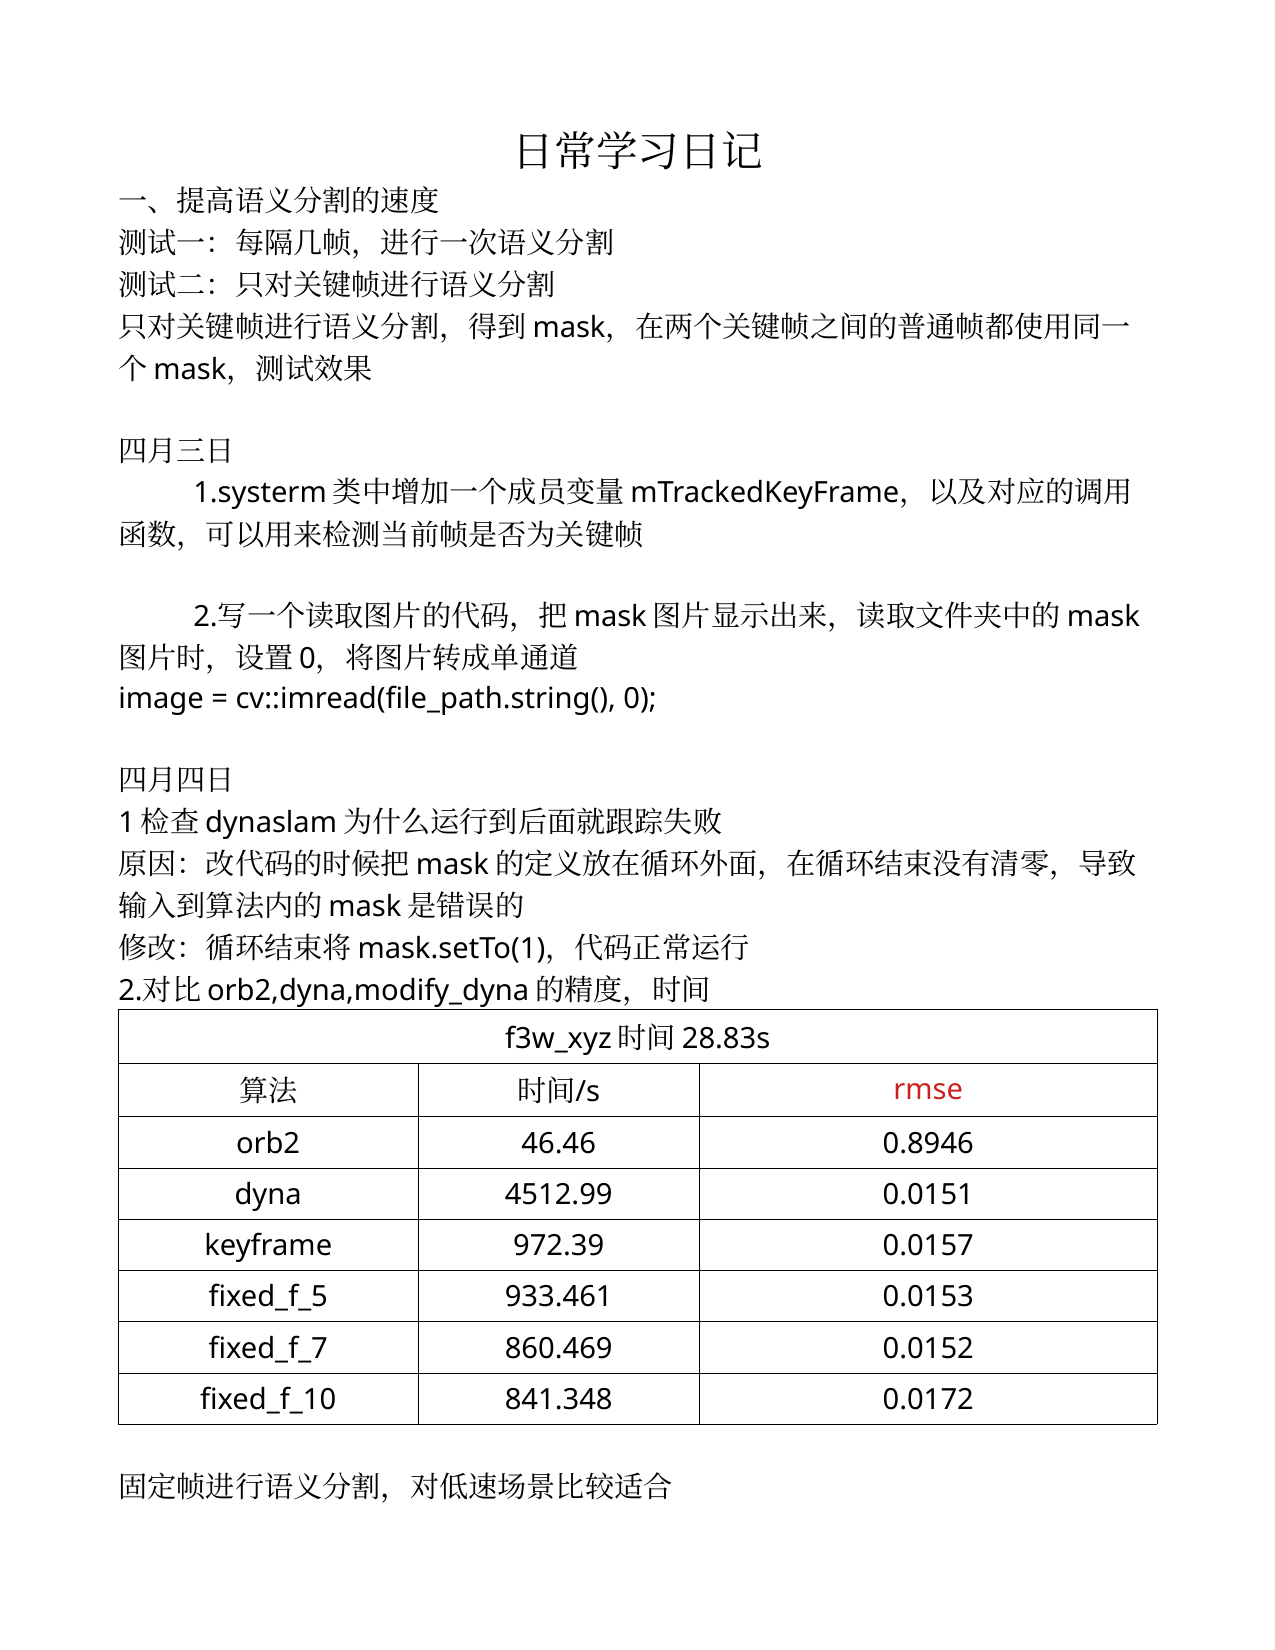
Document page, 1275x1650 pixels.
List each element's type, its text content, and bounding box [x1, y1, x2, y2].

table_cell 0.0151 [700, 1169, 1157, 1219]
table_cell 0.0157 [700, 1220, 1157, 1270]
table_cell fixed_f_7 [119, 1322, 418, 1372]
table_cell keyframe [119, 1220, 418, 1270]
text 测试二：只对关键帧进行语义分割 [118, 262, 1157, 304]
text 修改：循环结束将mask.setTo(1)，代码正常运行 [118, 925, 1157, 967]
text 原因：改代码的时候把mask的定义放在循环外面，在循环结束没有清零，导致输入到算法内的mask是错误的 [118, 841, 1157, 925]
text 1.systerm类中增加一个成员变量mTrackedKeyFrame，以及对应的调用函数，可以用来检测当前帧是否为关键帧 [118, 469, 1157, 553]
text 测试一：每隔几帧，进行一次语义分割 [118, 220, 1157, 262]
table_cell fixed_f_5 [119, 1271, 418, 1321]
table_cell 933.461 [419, 1271, 699, 1321]
text 日常学习日记 [118, 118, 1157, 178]
table_cell 841.348 [419, 1374, 699, 1424]
text 2.对比orb2,dyna,modify_dyna的精度，时间 [118, 967, 1157, 1009]
text 1检查dynaslam为什么运行到后面就跟踪失败 [118, 798, 1157, 841]
text 一、提高语义分割的速度 [118, 178, 1157, 220]
table_cell fixed_f_10 [119, 1374, 418, 1424]
table_header f3w_xyz时间28.83s [119, 1010, 1157, 1062]
table_cell 0.8946 [700, 1117, 1157, 1167]
table_cell 972.39 [419, 1220, 699, 1270]
table_cell 860.469 [419, 1322, 699, 1372]
table_cell 0.0172 [700, 1374, 1157, 1424]
table_cell rmse [700, 1064, 1157, 1116]
table_cell 算法 [119, 1064, 418, 1116]
text image = cv::imread(file_path.string(), 0); [118, 677, 1157, 717]
text 固定帧进行语义分割，对低速场景比较适合 [118, 1463, 1157, 1505]
table_cell dyna [119, 1169, 418, 1219]
table_cell 4512.99 [419, 1169, 699, 1219]
text 2.写一个读取图片的代码，把mask图片显示出来，读取文件夹中的mask图片时，设置0，将图片转成单通道 [118, 593, 1157, 677]
text 四月三日 [118, 427, 1157, 469]
text 四月四日 [118, 757, 1157, 798]
text 只对关键帧进行语义分割，得到mask，在两个关键帧之间的普通帧都使用同一个mask，测试效果 [118, 304, 1157, 388]
table_cell 46.46 [419, 1117, 699, 1167]
table_cell 时间/s [419, 1064, 699, 1116]
table_cell 0.0153 [700, 1271, 1157, 1321]
table_cell 0.0152 [700, 1322, 1157, 1372]
table_cell orb2 [119, 1117, 418, 1167]
